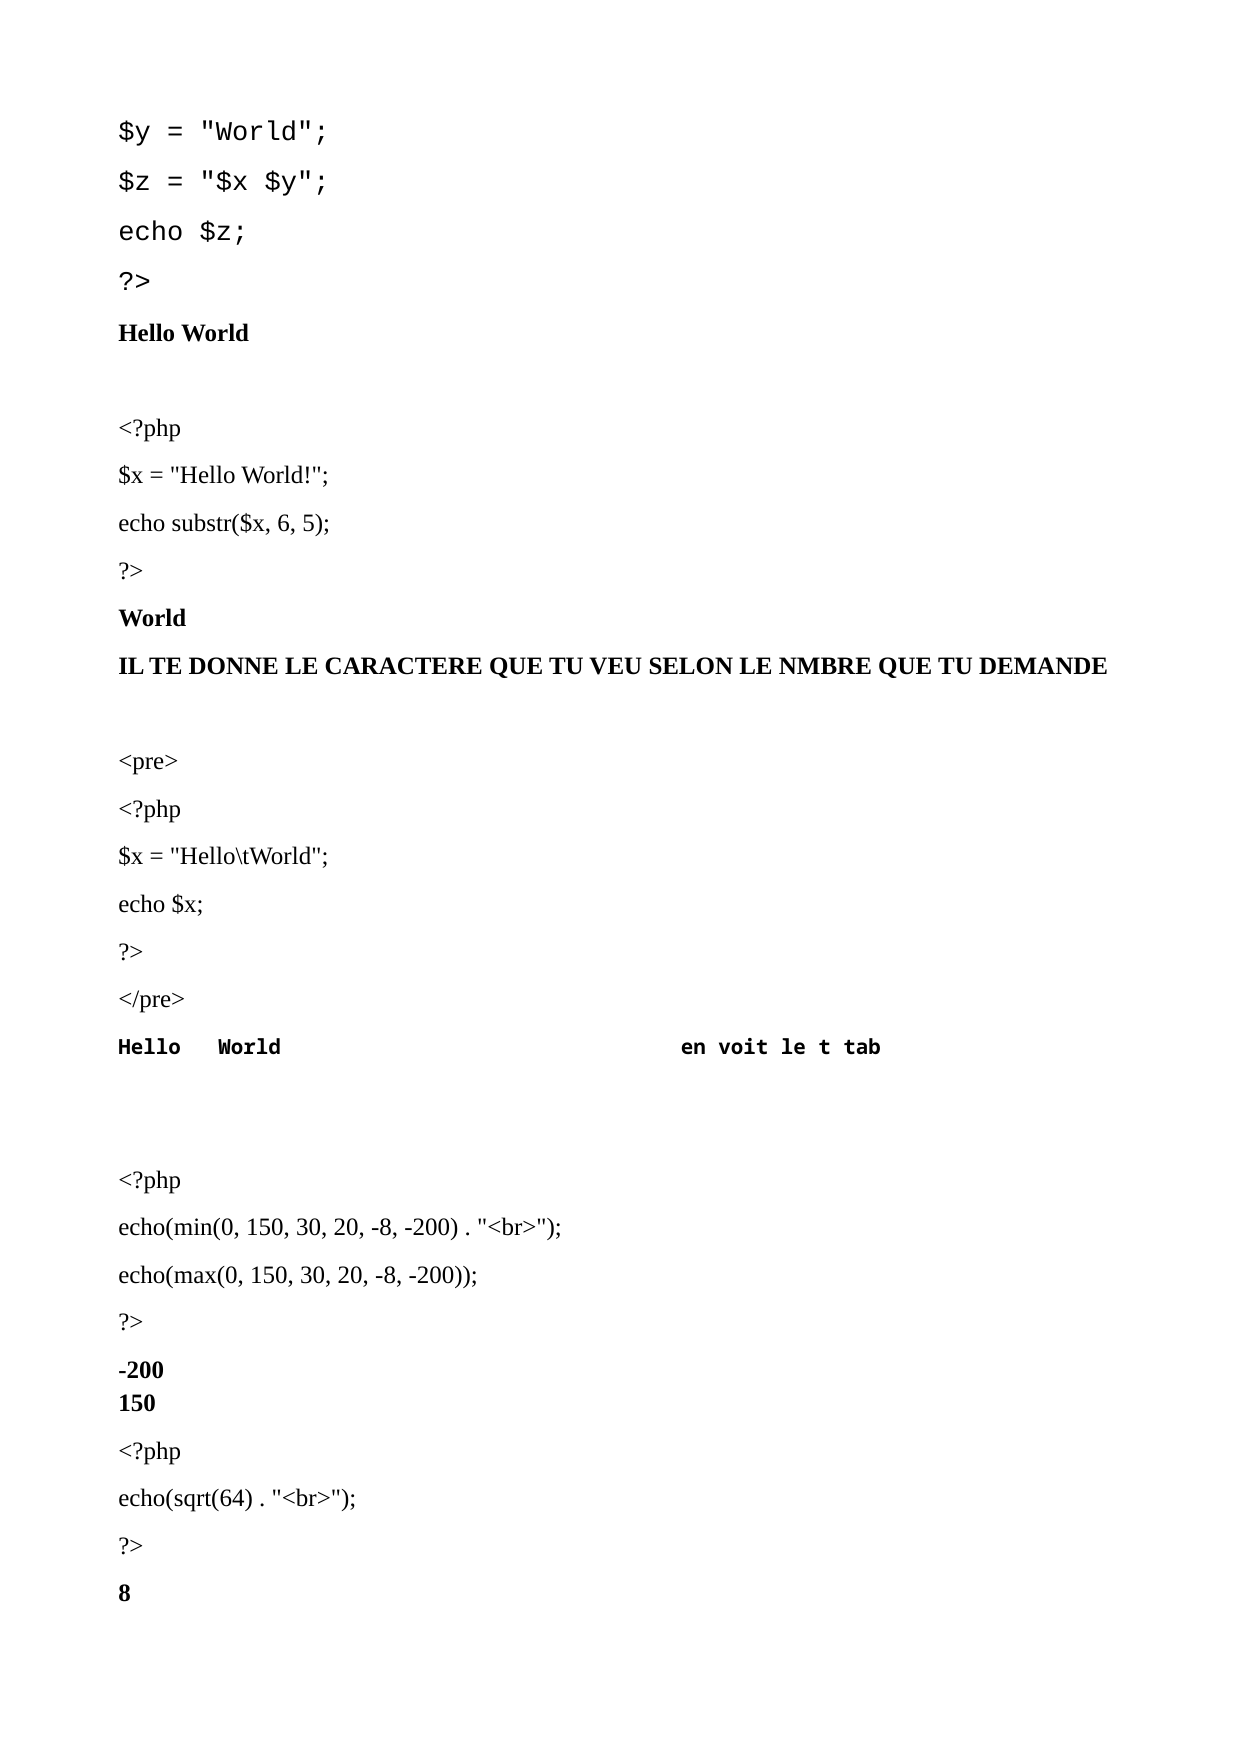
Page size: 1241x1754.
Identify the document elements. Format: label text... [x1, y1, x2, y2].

text echo $z; [118, 218, 1122, 249]
text $x = "Hello\tWorld"; [118, 841, 1122, 870]
text echo(min(0, 150, 30, 20, -8, -200) . "<br>"); [118, 1212, 1122, 1241]
text <pre> [118, 746, 1122, 775]
text Hello World [118, 318, 1122, 346]
text $z = "$x $y"; [118, 168, 1122, 199]
text echo substr($x, 6, 5); [118, 508, 1122, 537]
text ?> [118, 268, 1122, 298]
text -200 150 [118, 1355, 1122, 1417]
text 8 [118, 1578, 1122, 1607]
text ?> [118, 556, 1122, 584]
text <?php [118, 1165, 1122, 1193]
text IL TE DONNE LE CARACTERE QUE TU VEU SELON LE NMBRE QUE TU DEMANDE [118, 651, 1122, 680]
text </pre> [118, 984, 1122, 1013]
text ?> [118, 937, 1122, 965]
text <?php [118, 794, 1122, 822]
text $x = "Hello World!"; [118, 461, 1122, 489]
text ?> [118, 1531, 1122, 1560]
text ?> [118, 1307, 1122, 1336]
text echo(max(0, 150, 30, 20, -8, -200)); [118, 1260, 1122, 1289]
text $y = "World"; [118, 118, 1122, 149]
text echo(sqrt(64) . "<br>"); [118, 1483, 1122, 1512]
text <?php [118, 413, 1122, 442]
text Hello World en voit le t tab [118, 1032, 1122, 1060]
text <?php [118, 1436, 1122, 1464]
text World [118, 603, 1122, 632]
text echo $x; [118, 889, 1122, 918]
